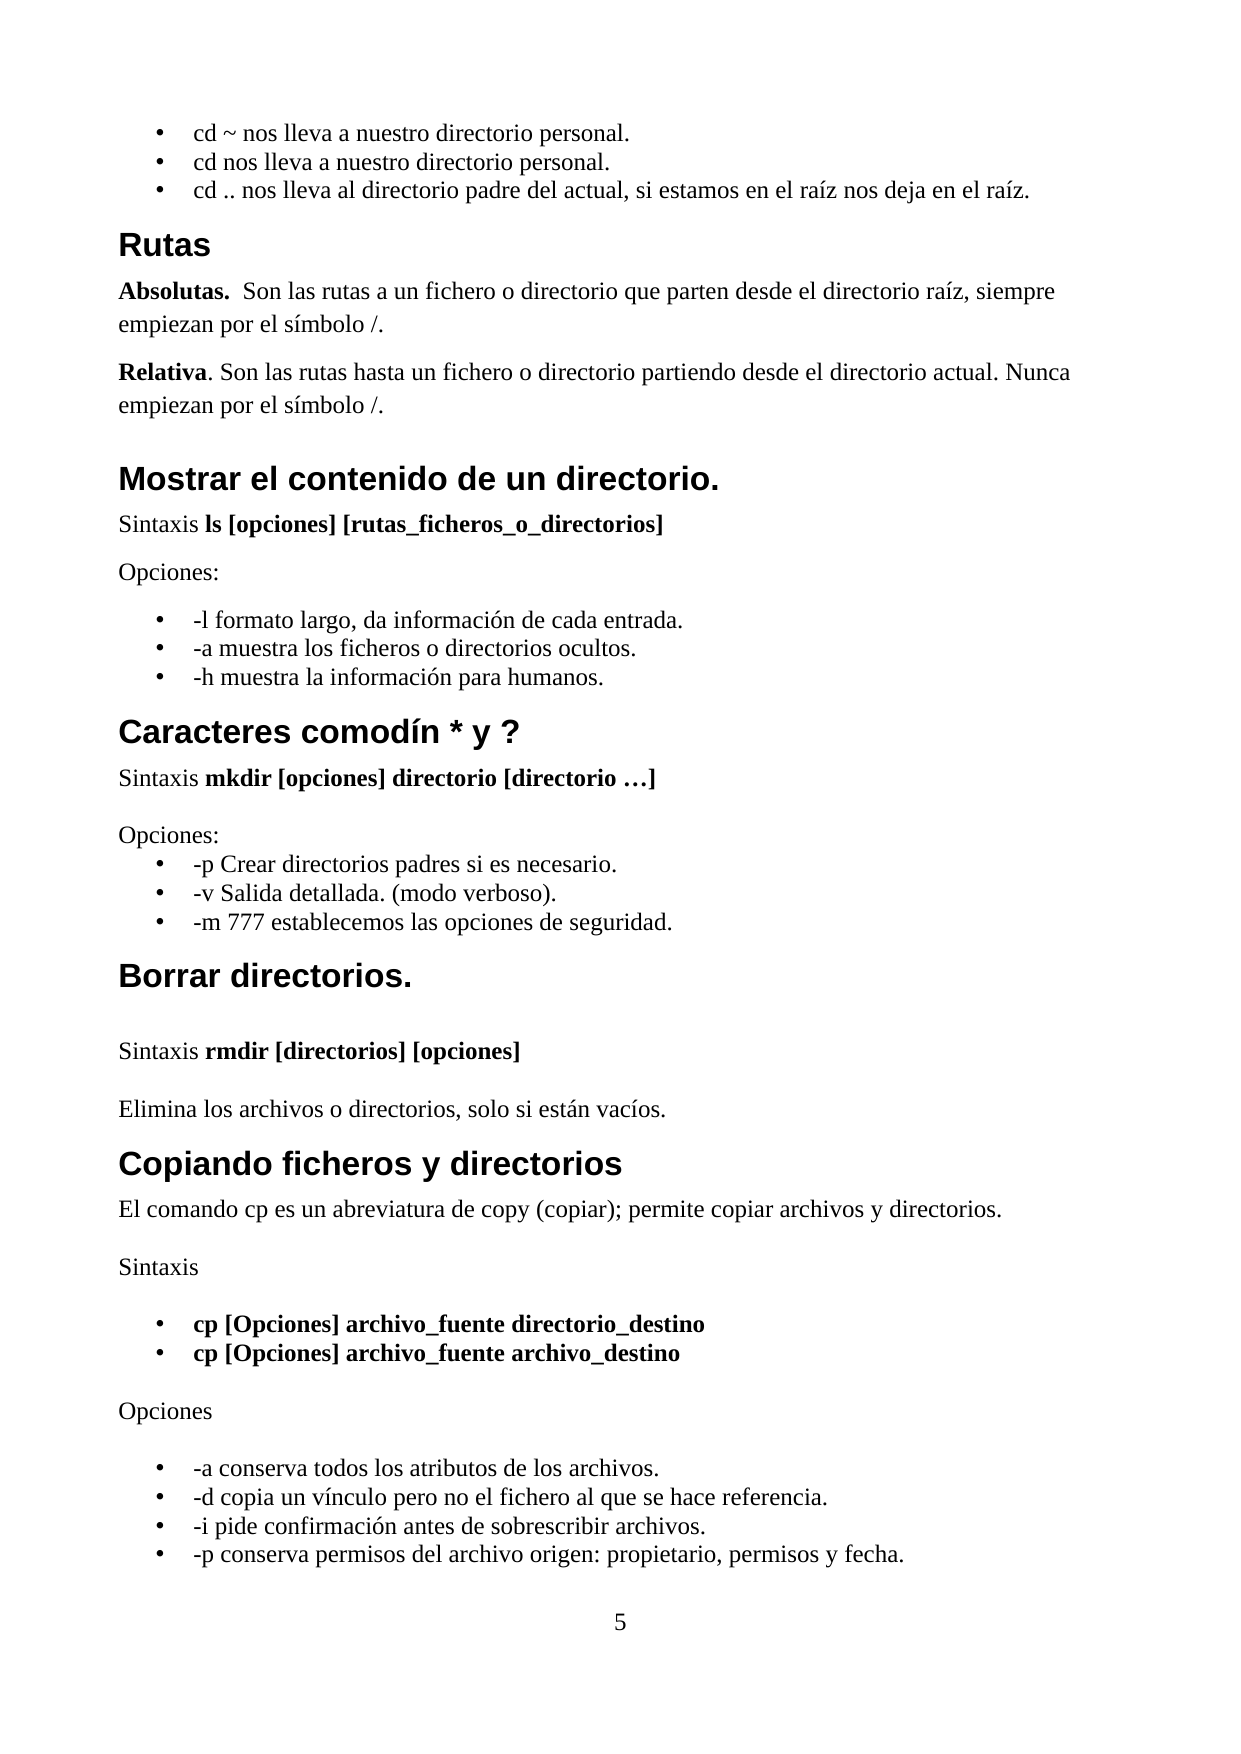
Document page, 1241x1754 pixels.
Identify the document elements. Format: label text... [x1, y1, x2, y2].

list cd .. nos lleva al directorio padre del actual, si estamos en el raíz nos deja en el raíz. [156, 176, 1122, 204]
list -m 777 establecemos las opciones de seguridad. [156, 907, 1122, 936]
text Elimina los archivos o directorios, solo si están vacíos. [118, 1094, 1122, 1122]
list -h muestra la información para humanos. [156, 662, 1122, 691]
list cd ~ nos lleva a nuestro directorio personal. [156, 118, 1122, 147]
text Opciones: [118, 821, 1122, 849]
list cd nos lleva a nuestro directorio personal. [156, 147, 1122, 176]
text Absolutas. Son las rutas a un fichero o directorio que parten desde el directorio raíz, siempre empiezan por el símbolo /. [118, 276, 1122, 338]
subtitle Borrar directorios. [118, 956, 1122, 995]
text Opciones: [118, 557, 1122, 586]
text Sintaxis ls [opciones] [rutas_ficheros_o_directorios] [118, 509, 1122, 538]
list -a muestra los ficheros o directorios ocultos. [156, 633, 1122, 662]
list -i pide confirmación antes de sobrescribir archivos. [156, 1511, 1122, 1539]
text Sintaxis [118, 1252, 1122, 1281]
list cp [Opciones] archivo_fuente archivo_destino [156, 1338, 1122, 1367]
text Opciones [118, 1396, 1122, 1424]
list -d copia un vínculo pero no el fichero al que se hace referencia. [156, 1482, 1122, 1511]
list -l formato largo, da información de cada entrada. [156, 605, 1122, 633]
text Sintaxis rmdir [directorios] [opciones] [118, 1036, 1122, 1065]
subtitle Caracteres comodín * y ? [118, 712, 1122, 751]
list -v Salida detallada. (modo verboso). [156, 878, 1122, 907]
text El comando cp es un abreviatura de copy (copiar); permite copiar archivos y directorios. [118, 1194, 1122, 1223]
list -p conserva permisos del archivo origen: propietario, permisos y fecha. [156, 1539, 1122, 1568]
subtitle Copiando ficheros y directorios [118, 1143, 1122, 1182]
text Sintaxis mkdir [opciones] directorio [directorio …] [118, 763, 1122, 792]
subtitle Rutas [118, 225, 1122, 264]
list -p Crear directorios padres si es necesario. [156, 849, 1122, 878]
subtitle Mostrar el contenido de un directorio. [118, 458, 1122, 497]
list -a conserva todos los atributos de los archivos. [156, 1453, 1122, 1482]
list cp [Opciones] archivo_fuente directorio_destino [156, 1309, 1122, 1338]
text Relativa. Son las rutas hasta un fichero o directorio partiendo desde el directorio actual. Nunca empiezan por el símbolo /. [118, 357, 1122, 419]
